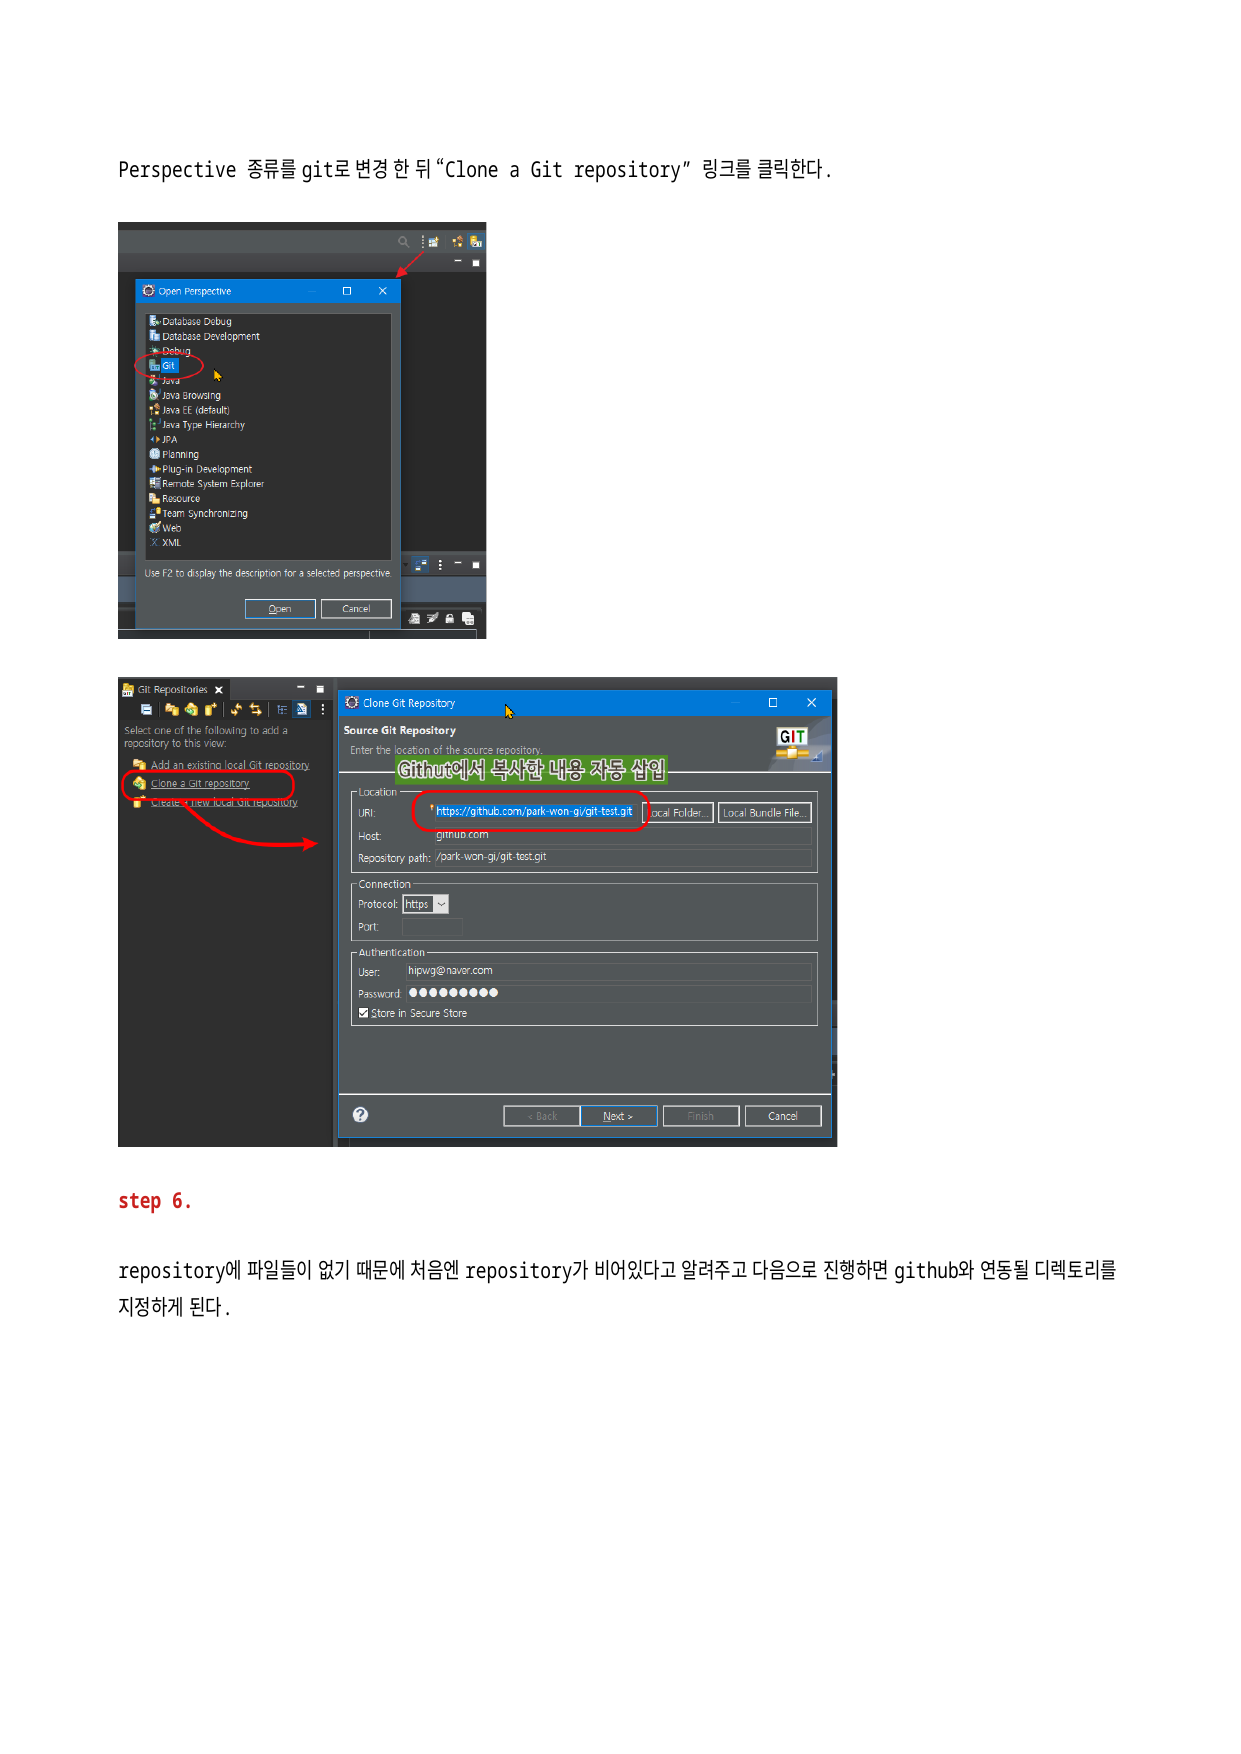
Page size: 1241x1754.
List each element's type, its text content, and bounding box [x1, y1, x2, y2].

picture [118, 222, 487, 639]
picture [118, 677, 838, 1147]
text repository에 파일들이 없기 때문에 처음엔 repository가 비어있다고 알려주고 다음으로 진행하면 github와 연동될 디렉토리를 지정하게 된다. [118, 1253, 1122, 1322]
text Perspective 종류를 git로 변경 한 뒤 “Clone a Git repository” 링크를 클릭한다. [118, 152, 1122, 184]
text step 6. [118, 1185, 1122, 1215]
